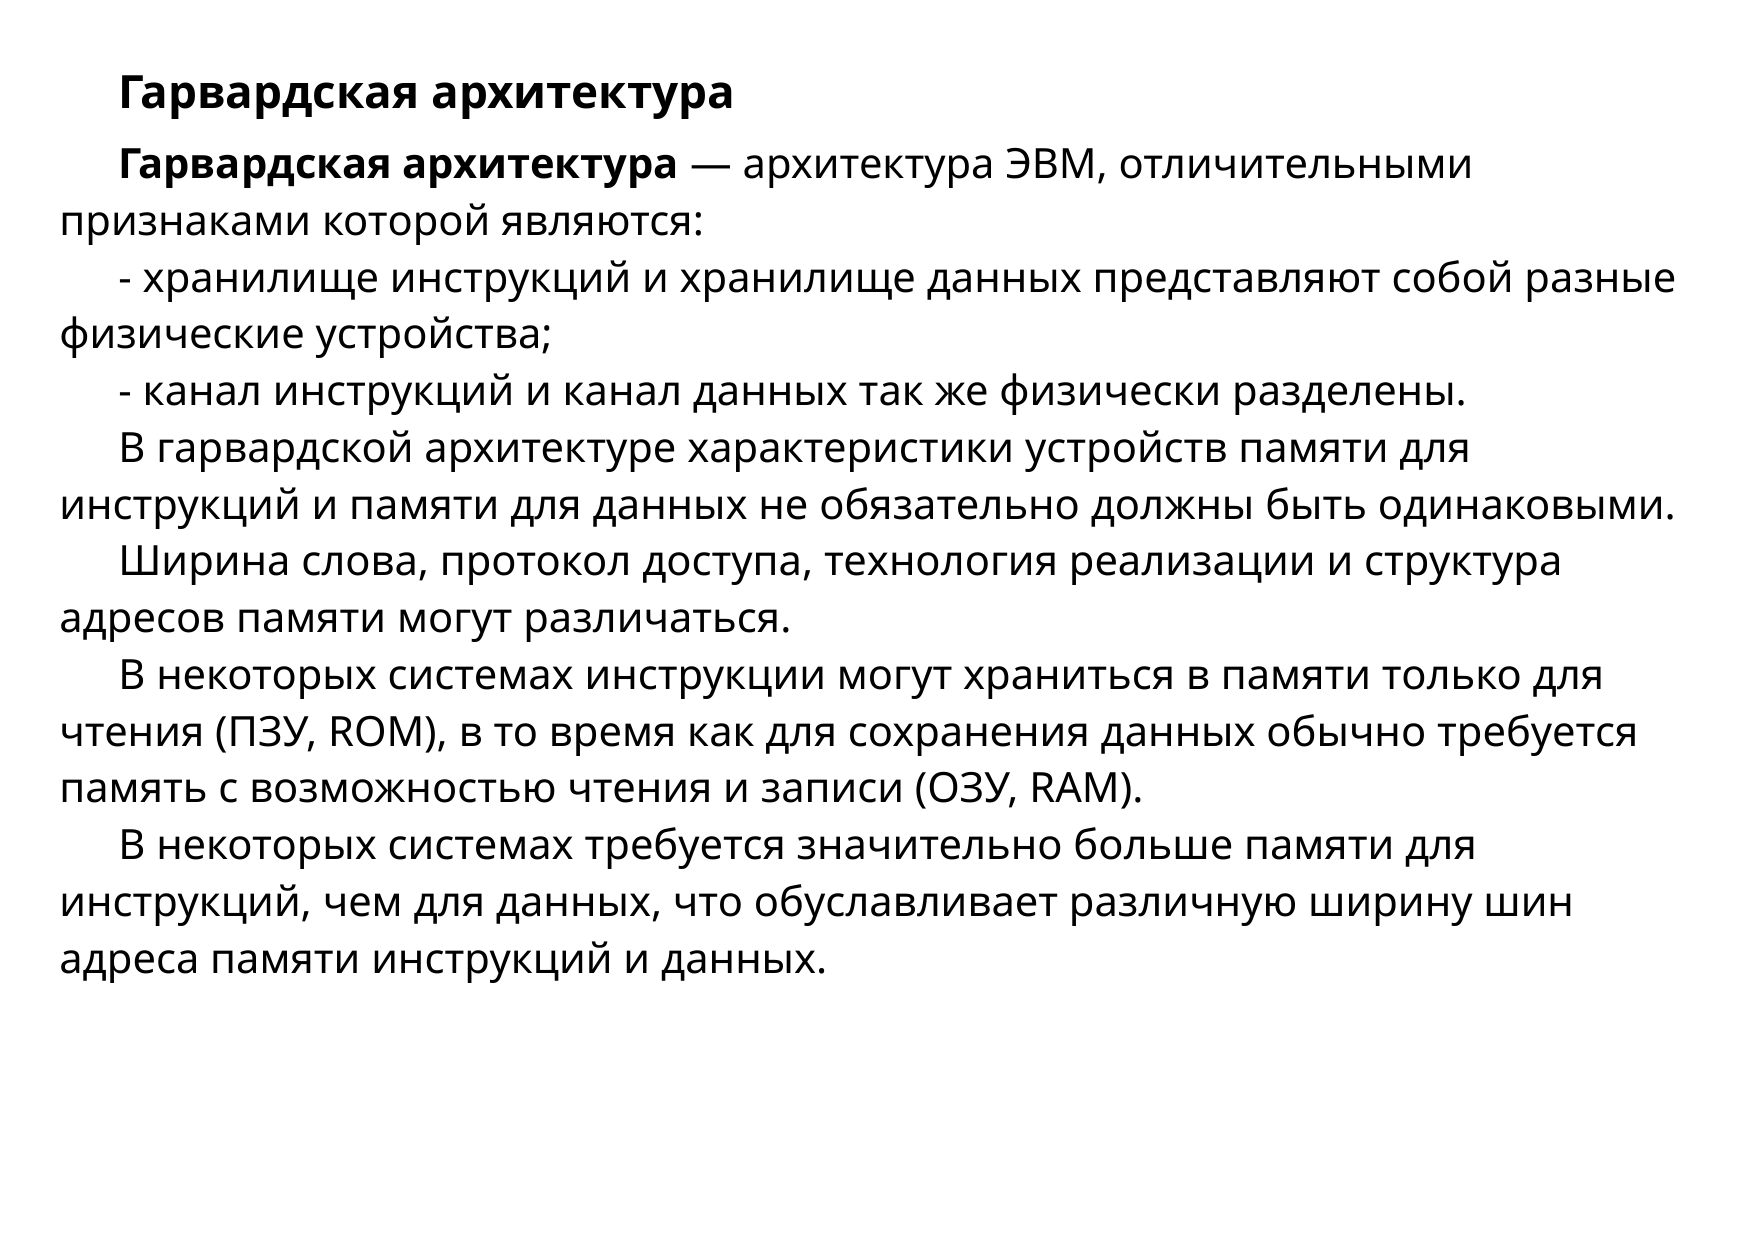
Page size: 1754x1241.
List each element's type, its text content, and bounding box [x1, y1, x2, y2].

text Гарвардская архитектура — архитектура ЭВМ, отличительными признаками которой являются: [59, 134, 1695, 247]
text В гарвардской архитектуре характеристики устройств памяти для инструкций и памяти для данных не обязательно должны быть одинаковыми. [59, 418, 1695, 531]
text Ширина слова, протокол доступа, технология реализации и структура адресов памяти могут различаться. [59, 531, 1695, 645]
subtitle Гарвардская архитектура [59, 59, 1695, 121]
text В некоторых системах инструкции могут храниться в памяти только для чтения (ПЗУ, ROM), в то время как для сохранения данных обычно требуется память с возможностью чтения и записи (ОЗУ, RAM). [59, 645, 1695, 815]
text - канал инструкций и канал данных так же физически разделены. [59, 361, 1695, 418]
text В некоторых системах требуется значительно больше памяти для инструкций, чем для данных, что обуславливает различную ширину шин адреса памяти инструкций и данных. [59, 815, 1695, 985]
text - хранилище инструкций и хранилище данных представляют собой разные физические устройства; [59, 247, 1695, 361]
